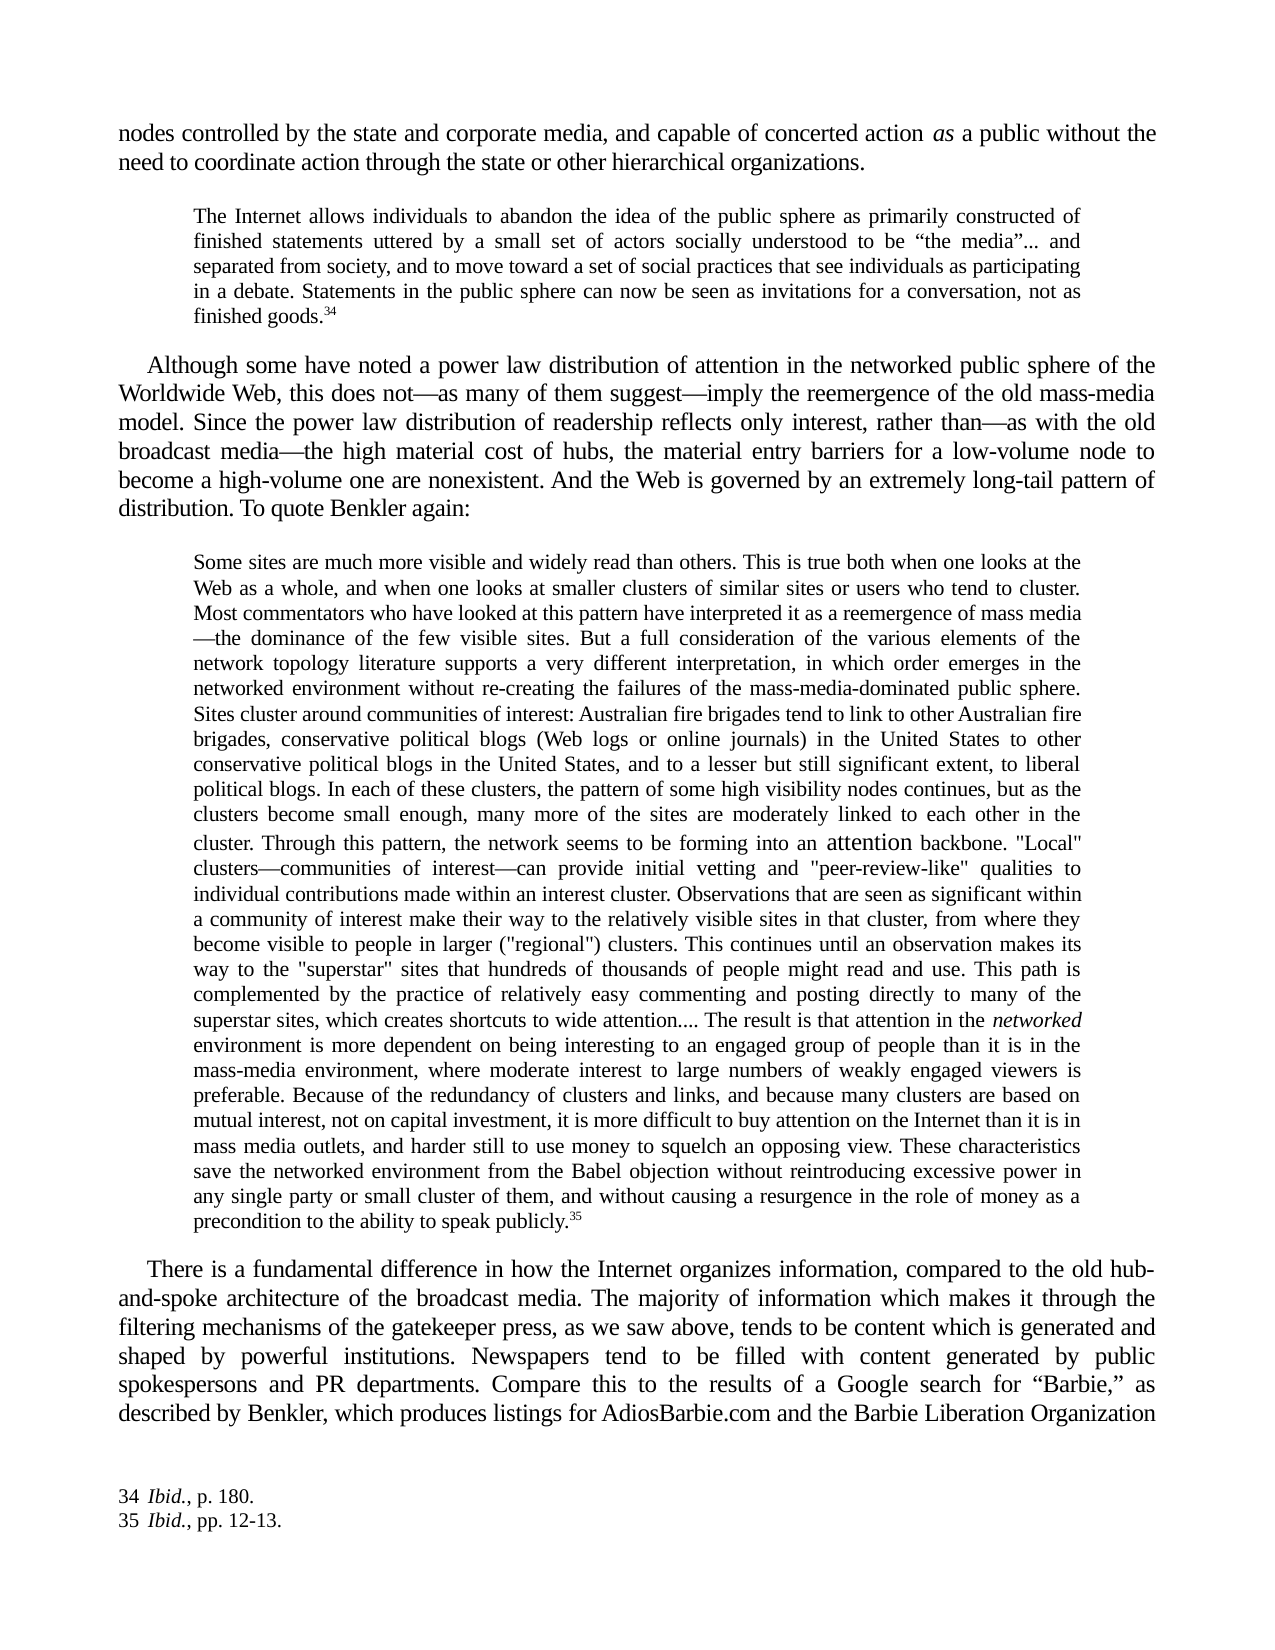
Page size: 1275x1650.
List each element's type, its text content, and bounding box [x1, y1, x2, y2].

text Some sites are much more visible and widely read than others. This is true both when one looks at the Web as a whole, and when one looks at smaller clusters of similar sites or users who tend to cluster. Most commentators who have looked at this pattern have interpreted it as a reemergence of mass media—the dominance of the few visible sites. But a full consideration of the various elements of the network topology literature supports a very different interpretation, in which order emerges in the networked environment without re-creating the failures of the mass-media-dominated public sphere. Sites cluster around communities of interest: Australian fire brigades tend to link to other Australian fire brigades, conservative political blogs (Web logs or online journals) in the United States to other conservative political blogs in the United States, and to a lesser but still significant extent, to liberal political blogs. In each of these clusters, the pattern of some high visibility nodes continues, but as the clusters become small enough, many more of the sites are moderately linked to each other in the cluster. Through this pattern, the network seems to be forming into an attention backbone. "Local" clusters—communities of interest—can provide initial vetting and "peer-review-like" qualities to individual contributions made within an interest cluster. Observations that are seen as significant within a community of interest make their way to the relatively visible sites in that cluster, from where they become visible to people in larger ("regional") clusters. This continues until an observation makes its way to the "superstar" sites that hundreds of thousands of people might read and use. This path is complemented by the practice of relatively easy commenting and posting directly to many of the superstar sites, which creates shortcuts to wide attention.... The result is that attention in the networked environment is more dependent on being interesting to an engaged group of people than it is in the mass-media environment, where moderate interest to large numbers of weakly engaged viewers is preferable. Because of the redundancy of clusters and links, and because many clusters are based on mutual interest, not on capital investment, it is more difficult to buy attention on the Internet than it is in mass media outlets, and harder still to use money to squelch an opposing view. These characteristics save the networked environment from the Babel objection without reintroducing excessive power in any single party or small cluster of them, and without causing a resurgence in the role of money as a precondition to the ability to speak publicly. [193, 549, 1082, 1233]
text The Internet allows individuals to abandon the idea of the public sphere as primarily constructed of finished statements uttered by a small set of actors socially understood to be “the media”... and separated from society, and to move toward a set of social practices that see individuals as participating in a debate. Statements in the public sphere can now be seen as invitations for a conversation, not as finished goods. [193, 203, 1082, 329]
text Ibid., p. 180. [118, 1484, 1157, 1508]
text nodes controlled by the state and corporate media, and capable of concerted action as a public without the need to coordinate action through the state or other hierarchical organizations. [118, 118, 1157, 176]
text There is a fundamental difference in how the Internet organizes information, compared to the old hub-and-spoke architecture of the broadcast media. The majority of information which makes it through the filtering mechanisms of the gatekeeper press, as we saw above, tends to be content which is generated and shaped by powerful institutions. Newspapers tend to be filled with content generated by public spokespersons and PR departments. Compare this to the results of a Google search for “Barbie,” as described by Benkler, which produces listings for AdiosBarbie.com and the Barbie Liberation Organization [118, 1254, 1157, 1427]
text Ibid., pp. 12-13. [118, 1508, 1157, 1532]
text Although some have noted a power law distribution of attention in the networked public sphere of the Worldwide Web, this does not—as many of them suggest—imply the reemergence of the old mass-media model. Since the power law distribution of readership reflects only interest, rather than—as with the old broadcast media—the high material cost of hubs, the material entry barriers for a low-volume node to become a high-volume one are nonexistent. And the Web is governed by an extremely long-tail pattern of distribution. To quote Benkler again: [118, 350, 1157, 522]
